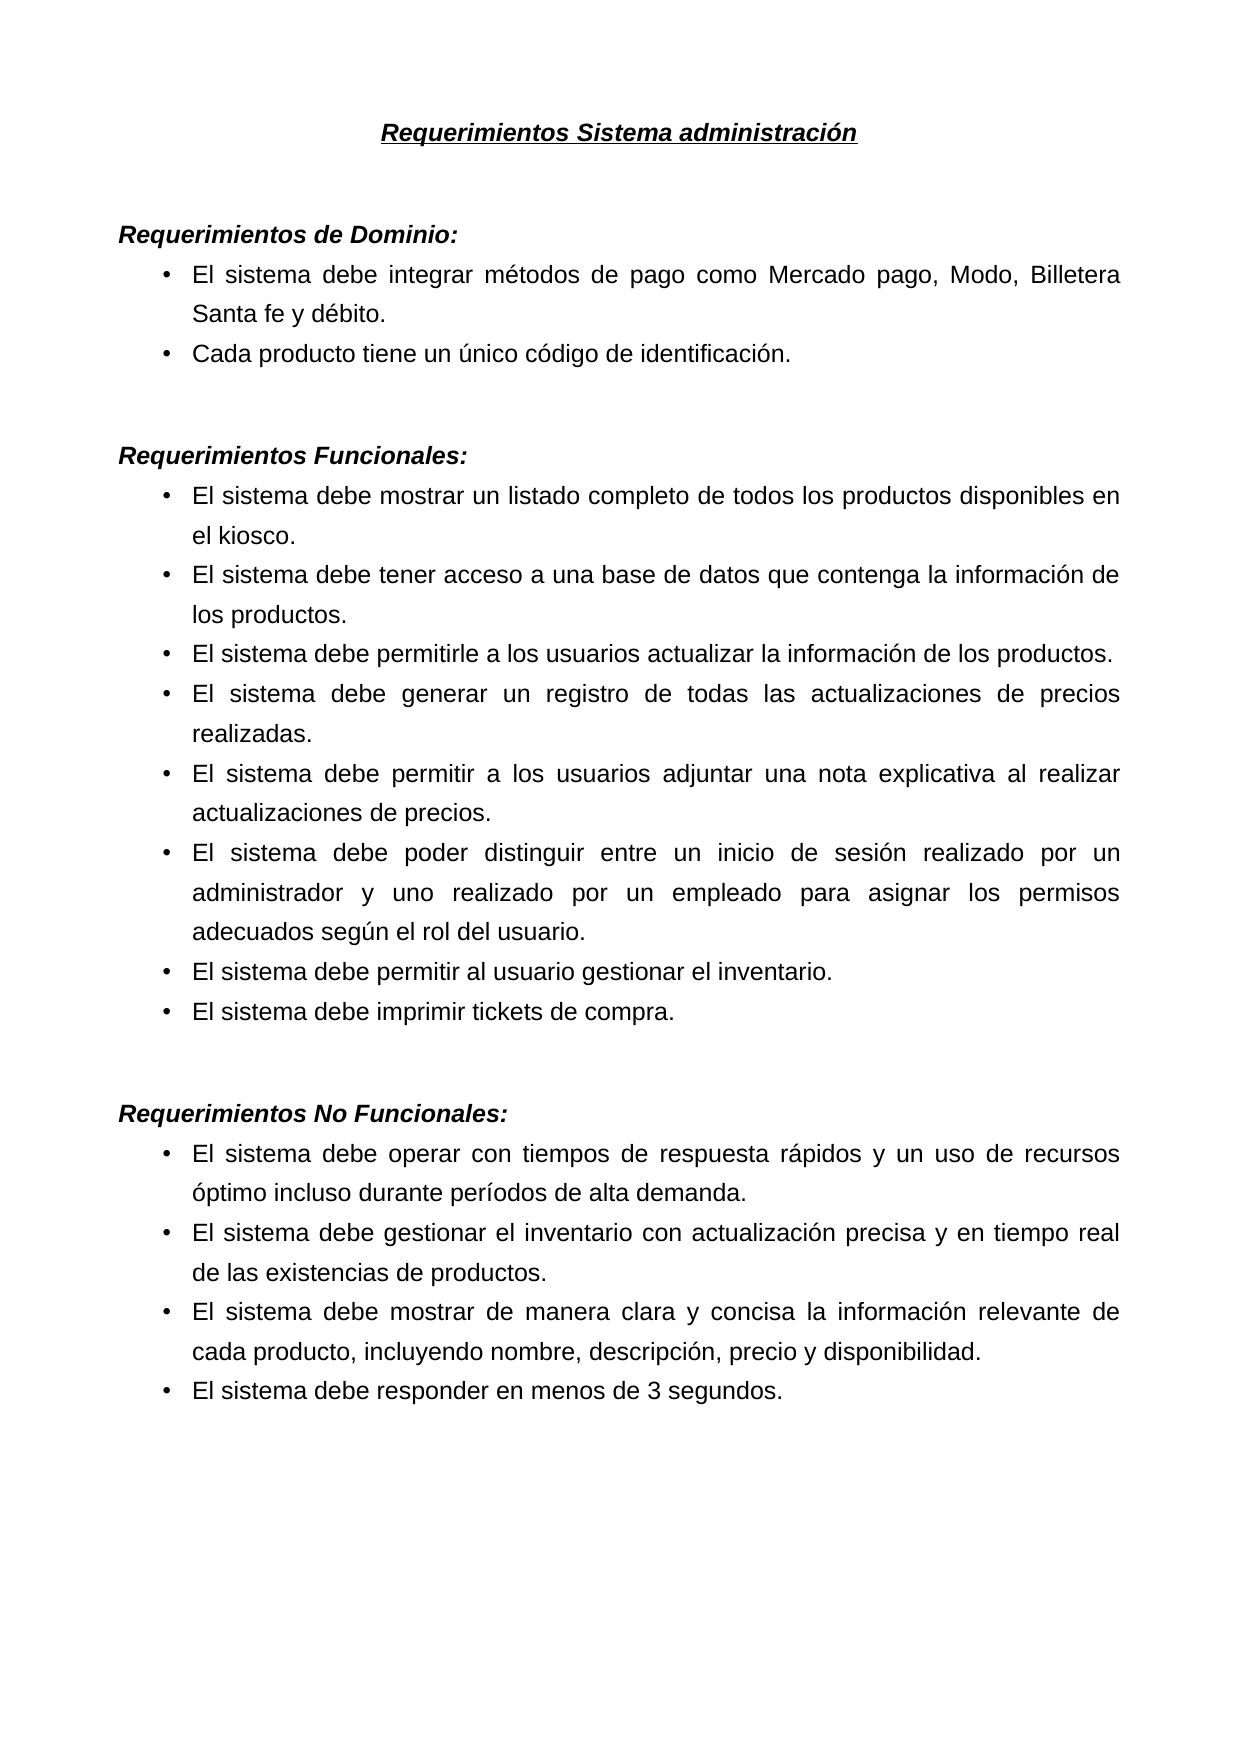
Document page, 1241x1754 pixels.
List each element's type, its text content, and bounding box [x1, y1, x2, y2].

text Requerimientos No Funcionales: [118, 1099, 1122, 1128]
list El sistema debe mostrar un listado completo de todos los productos disponibles en el kiosco. [162, 481, 1122, 549]
text Requerimientos Funcionales: [118, 441, 1122, 470]
list El sistema debe gestionar el inventario con actualización precisa y en tiempo real de las existencias de productos. [162, 1218, 1122, 1286]
list El sistema debe tener acceso a una base de datos que contenga la información de los productos. [162, 560, 1122, 629]
list El sistema debe imprimir tickets de compra. [162, 996, 1122, 1025]
text Requerimientos de Dominio: [118, 220, 1122, 249]
list El sistema debe poder distinguir entre un inicio de sesión realizado por un administrador y uno realizado por un empleado para asignar los permisos adecuados según el rol del usuario. [162, 838, 1122, 946]
list El sistema debe mostrar de manera clara y concisa la información relevante de cada producto, incluyendo nombre, descripción, precio y disponibilidad. [162, 1297, 1122, 1366]
list Cada producto tiene un único código de identificación. [162, 339, 1122, 368]
text Requerimientos Sistema administración [118, 118, 1122, 147]
list El sistema debe permitir a los usuarios adjuntar una nota explicativa al realizar actualizaciones de precios. [162, 758, 1122, 827]
list El sistema debe permitir al usuario gestionar el inventario. [162, 957, 1122, 986]
list El sistema debe generar un registro de todas las actualizaciones de precios realizadas. [162, 679, 1122, 748]
list El sistema debe integrar métodos de pago como Mercado pago, Modo, Billetera Santa fe y débito. [162, 260, 1122, 328]
list El sistema debe operar con tiempos de respuesta rápidos y un uso de recursos óptimo incluso durante períodos de alta demanda. [162, 1138, 1122, 1207]
list El sistema debe responder en menos de 3 segundos. [162, 1376, 1122, 1405]
list El sistema debe permitirle a los usuarios actualizar la información de los productos. [162, 639, 1122, 668]
